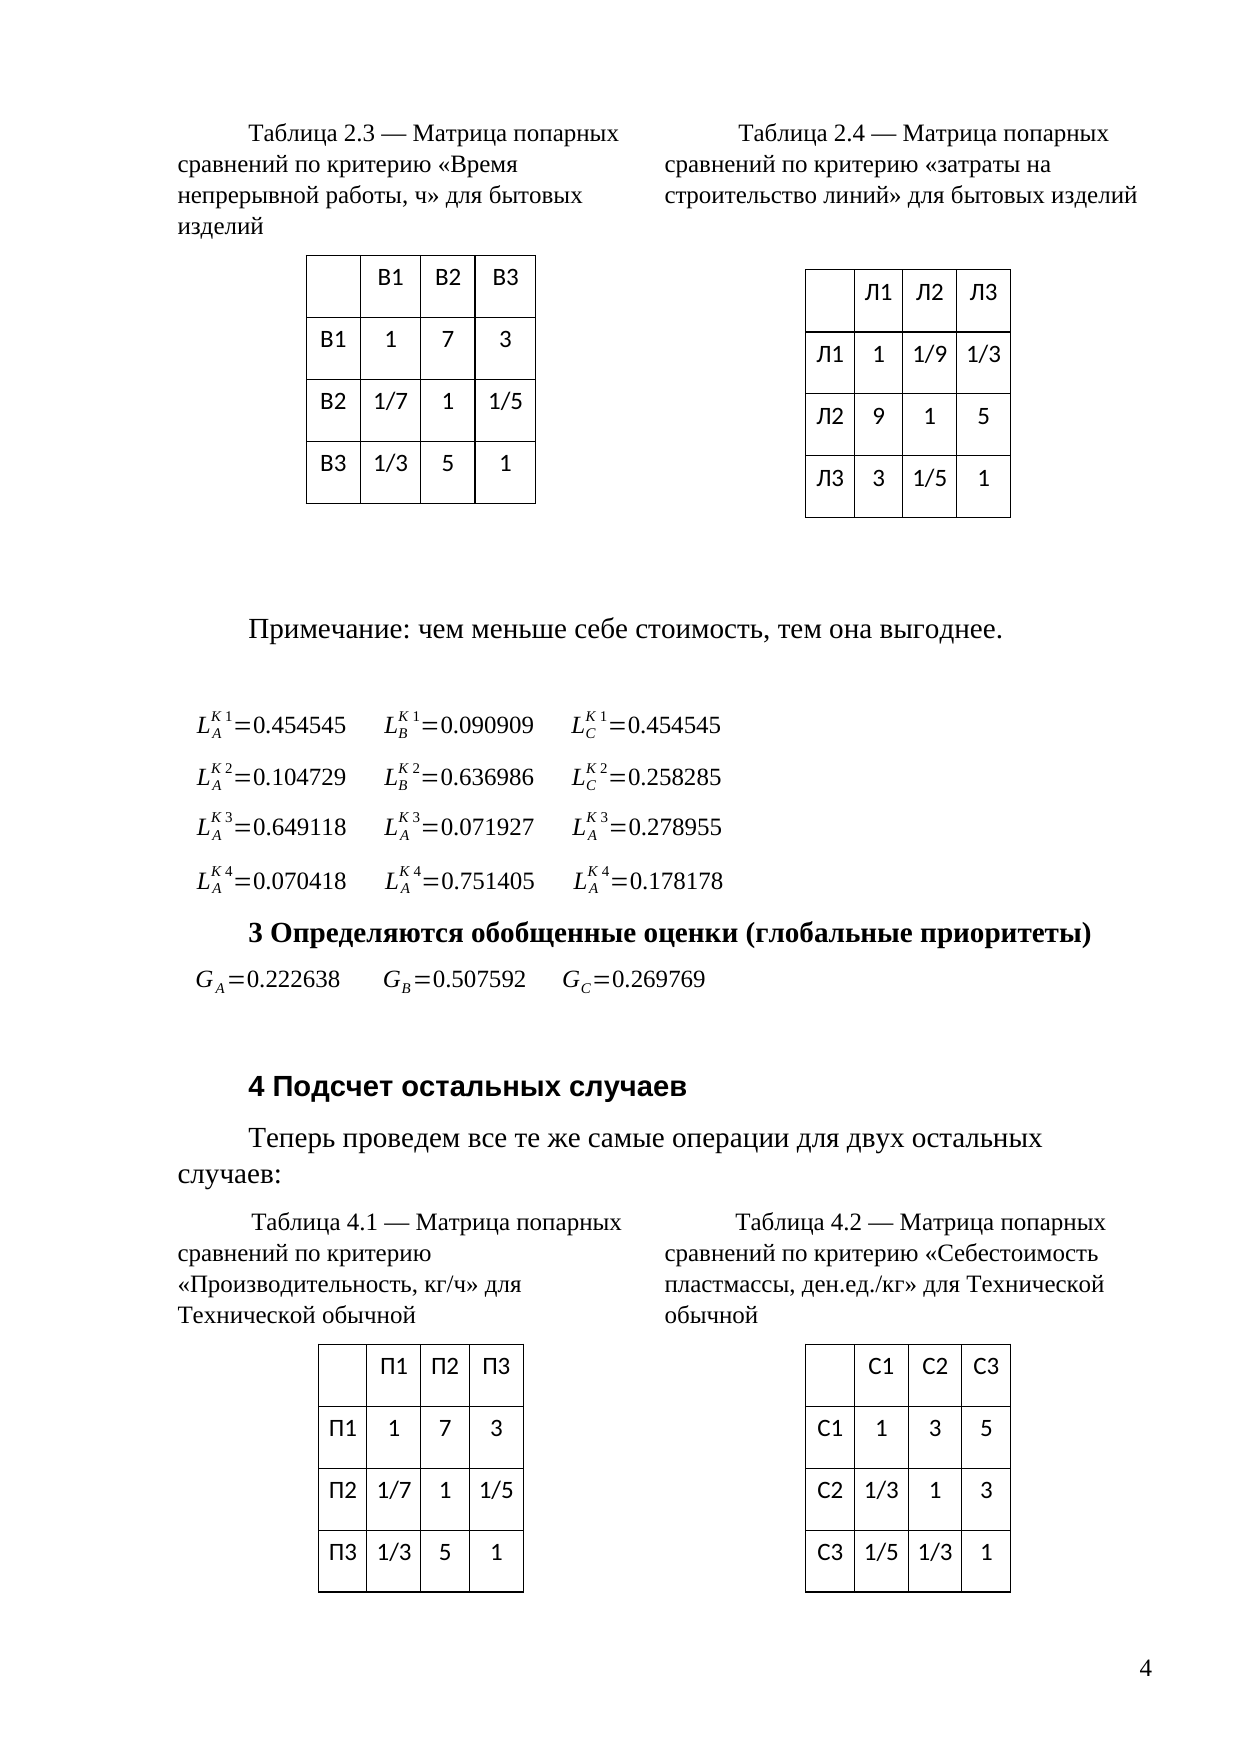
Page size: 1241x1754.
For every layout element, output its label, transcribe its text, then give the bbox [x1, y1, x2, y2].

table_cell 1 [421, 380, 474, 441]
table_cell 5 [421, 442, 474, 503]
table_cell 1 [957, 456, 1010, 517]
table_cell 1/5 [855, 1531, 908, 1591]
table_header В3 [476, 256, 535, 317]
table_cell 1/5 [903, 456, 956, 517]
table_cell В3 [307, 442, 360, 503]
table_cell П1 [319, 1407, 366, 1467]
table_header С3 [962, 1345, 1010, 1406]
table_cell Л3 [806, 456, 854, 517]
table_cell 1/9 [903, 333, 956, 393]
table_header С1 [855, 1345, 908, 1406]
table_cell 5 [421, 1531, 469, 1591]
table_cell 1/3 [361, 442, 420, 503]
subtitle Таблица 4.2 — Матрица попарных сравнений по критерию «Себестоимость пластмассы, ден.ед./кг» для Технической обычной [664, 1207, 1152, 1329]
table_cell 1/3 [367, 1531, 420, 1591]
table_cell 1 [476, 442, 535, 503]
table_cell С2 [806, 1469, 854, 1529]
table_cell 3 [476, 318, 535, 379]
table_header Л2 [903, 270, 956, 331]
table_cell 5 [962, 1407, 1010, 1467]
table_cell 3 [855, 456, 902, 517]
subtitle Таблица 2.3 — Матрица попарных сравнений по критерию «Время непрерывной работы, ч» для бытовых изделий [177, 118, 664, 240]
table_cell 1/3 [909, 1531, 961, 1591]
table_cell В1 [307, 318, 360, 379]
table_header [307, 256, 360, 317]
table_cell С3 [806, 1531, 854, 1591]
table_cell 1/5 [470, 1469, 523, 1529]
table_cell 1/7 [361, 380, 420, 441]
table_cell 1 [855, 1407, 908, 1467]
table_header П1 [367, 1345, 420, 1406]
table_cell 1 [962, 1531, 1010, 1591]
table_cell 7 [421, 318, 474, 379]
subtitle Таблица 4.1 — Матрица попарных сравнений по критерию «Производительность, кг/ч» для Технической обычной [177, 1207, 664, 1329]
table_cell 7 [421, 1407, 469, 1467]
table_header В1 [361, 256, 420, 317]
table_cell Л2 [806, 394, 854, 455]
table_cell 3 [470, 1407, 523, 1467]
table_cell 3 [962, 1469, 1010, 1529]
table_header [319, 1345, 366, 1406]
table_header С2 [909, 1345, 961, 1406]
table_cell В2 [307, 380, 360, 441]
table_cell 5 [957, 394, 1010, 455]
subtitle Таблица 2.4 — Матрица попарных сравнений по критерию «затраты на строительство линий» для бытовых изделий [664, 118, 1152, 209]
table_cell 1 [367, 1407, 420, 1467]
table_cell 1 [470, 1531, 523, 1591]
table_cell П3 [319, 1531, 366, 1591]
subtitle 3 Определяются обобщенные оценки (глобальные приоритеты) [177, 915, 1152, 948]
table_cell 1 [855, 333, 902, 393]
table_cell С1 [806, 1407, 854, 1467]
table_header [806, 270, 854, 331]
table_header [806, 1345, 854, 1406]
table_cell 1/3 [855, 1469, 908, 1529]
table_cell 3 [909, 1407, 961, 1467]
subtitle Примечание: чем меньше себе стоимость, тем она выгоднее. [177, 611, 1152, 644]
table_header П3 [470, 1345, 523, 1406]
table_cell Л1 [806, 333, 854, 393]
table_header Л3 [957, 270, 1010, 331]
table_cell 1/5 [476, 380, 535, 441]
table_header Л1 [855, 270, 902, 331]
table_cell 1/7 [367, 1469, 420, 1529]
table_cell 9 [855, 394, 902, 455]
table_cell 1 [903, 394, 956, 455]
table_cell П2 [319, 1469, 366, 1529]
subtitle Теперь проведем все те же самые операции для двух остальных случаев: [177, 1120, 1152, 1190]
table_cell 1 [421, 1469, 469, 1529]
table_header В2 [421, 256, 474, 317]
table_header П2 [421, 1345, 469, 1406]
subtitle 4 Подсчет остальных случаев [177, 1069, 1152, 1103]
table_cell 1 [909, 1469, 961, 1529]
table_cell 1 [361, 318, 420, 379]
table_cell 1/3 [957, 333, 1010, 393]
